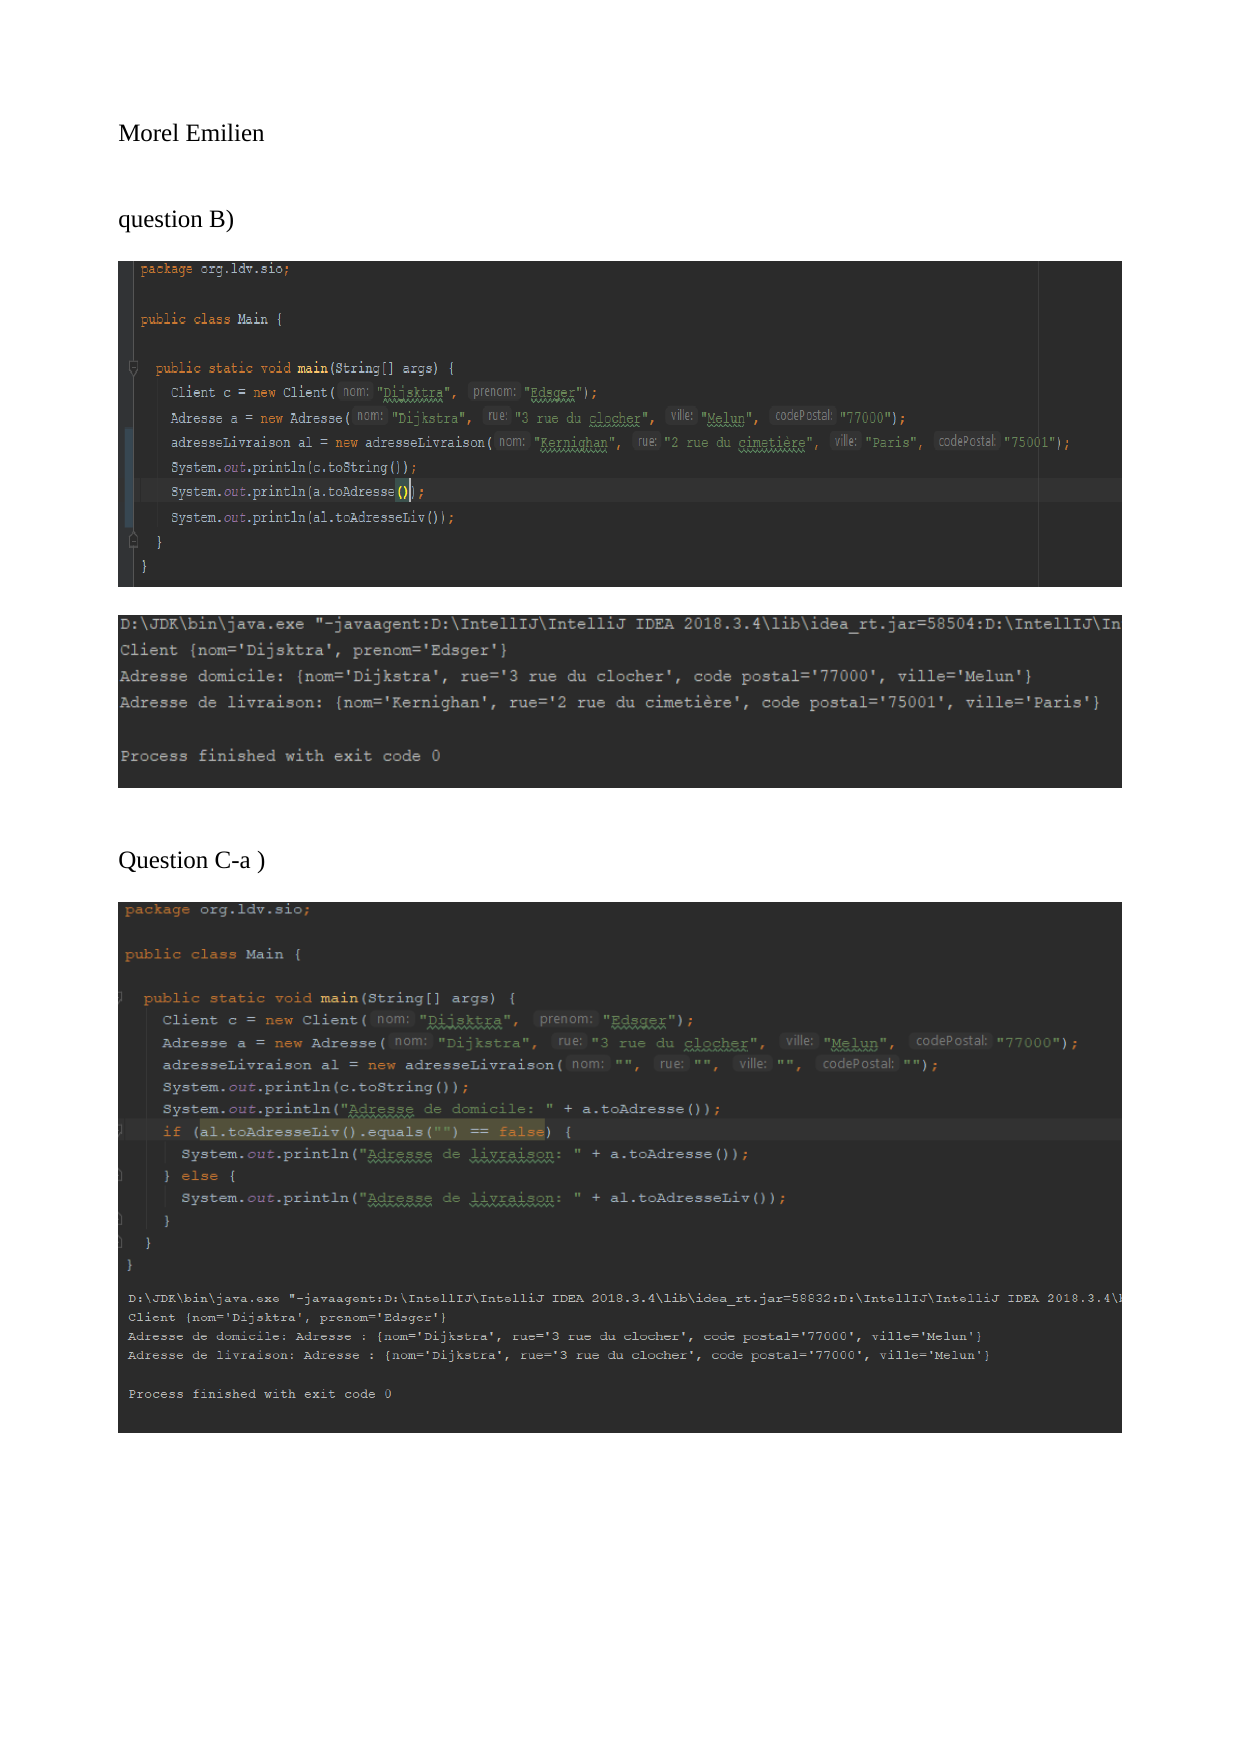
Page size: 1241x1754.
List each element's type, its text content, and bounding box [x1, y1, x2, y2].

text Question C-a ) [118, 845, 1122, 874]
text Morel Emilien [118, 118, 1122, 147]
text question B) [118, 204, 1122, 233]
